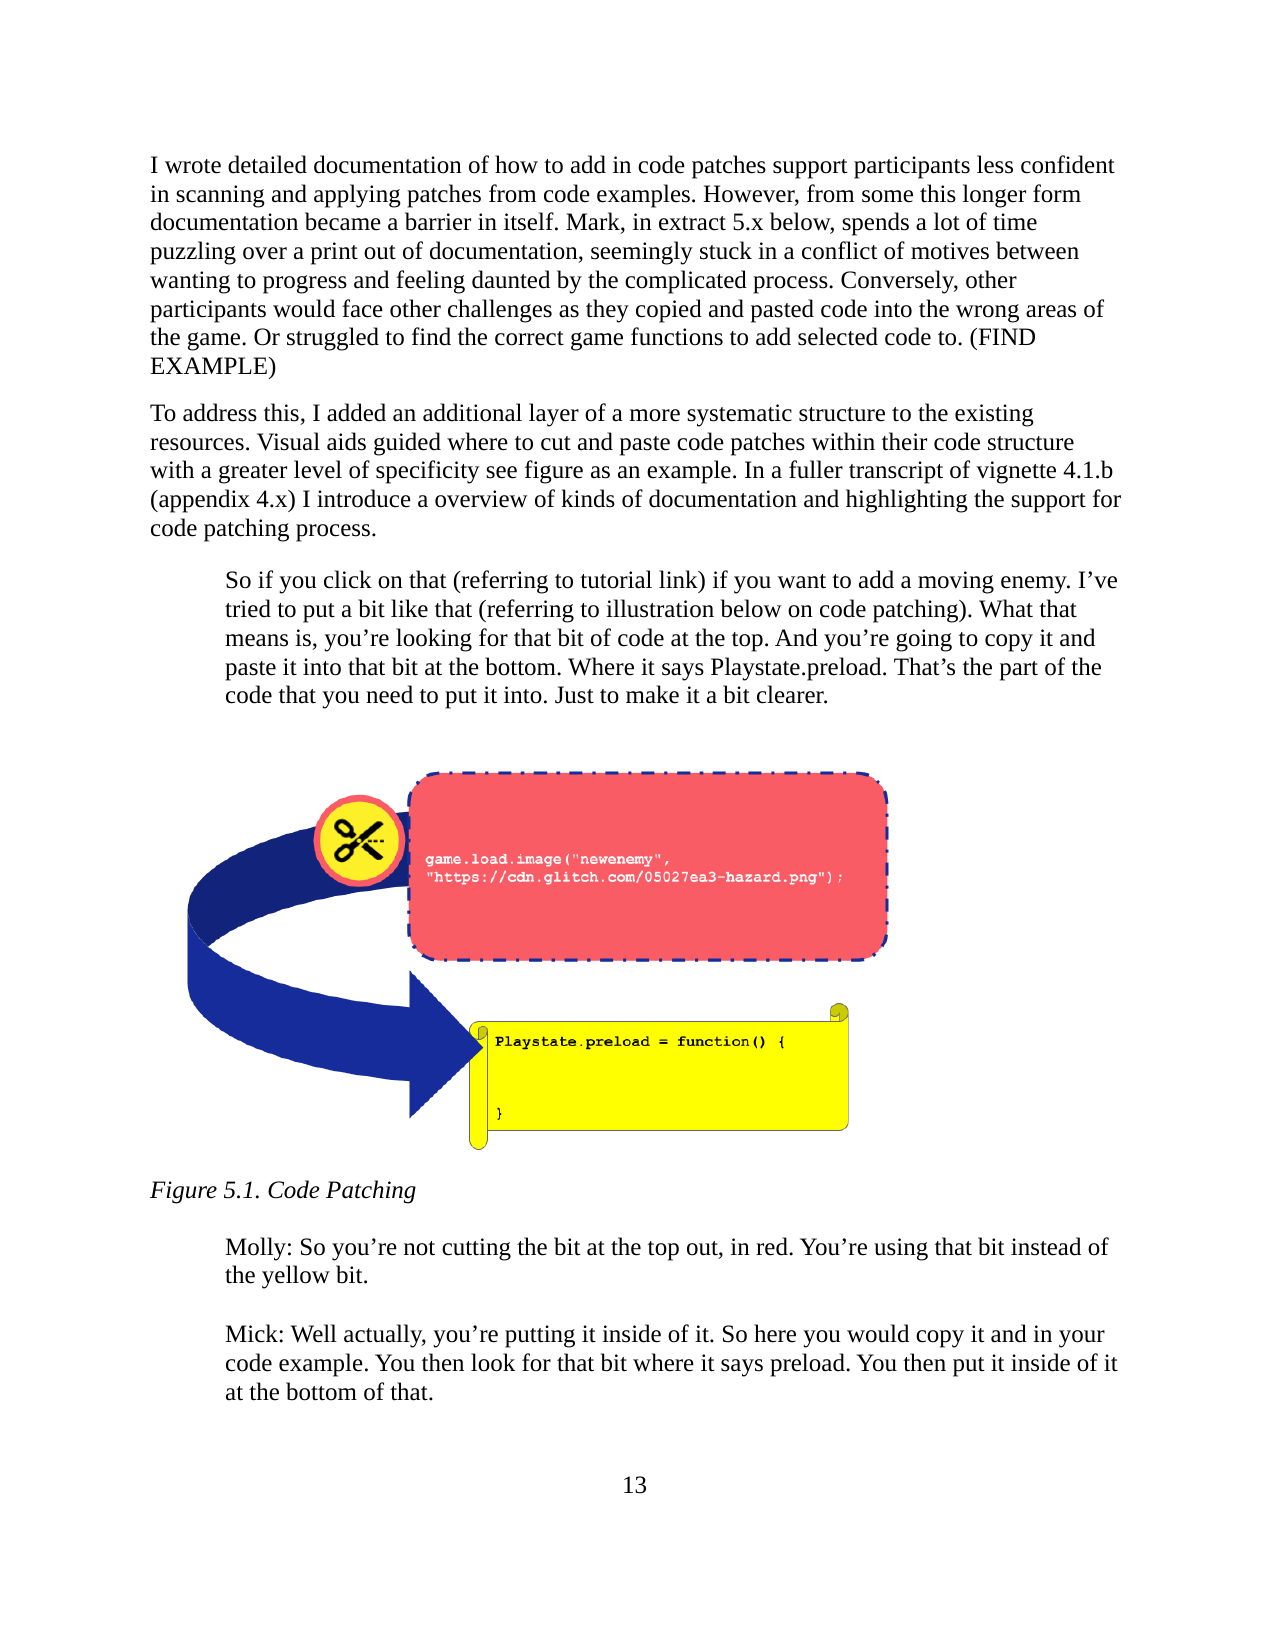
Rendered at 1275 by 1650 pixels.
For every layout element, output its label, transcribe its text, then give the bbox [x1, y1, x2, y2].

text To address this, I added an additional layer of a more systematic structure to the existing resources. Visual aids guided where to cut and paste code patches within their code structure with a greater level of specificity see figure as an example. In a fuller transcript of vignette 4.1.b (appendix 4.x) I introduce a overview of kinds of documentation and highlighting the support for code patching process. [150, 398, 1125, 542]
text Molly: So you’re not cutting the bit at the top out, in red. You’re using that bit instead of the yellow bit. [225, 1232, 1125, 1289]
text I wrote detailed documentation of how to add in code patches support participants less confident in scanning and applying patches from code examples. However, from some this longer form documentation became a barrier in itself. Mark, in extract 5.x below, spends a lot of time puzzling over a print out of documentation, seemingly stuck in a conflict of motives between wanting to progress and feeling daunted by the complicated process. Conversely, other participants would face other challenges as they copied and pasted code into the wrong areas of the game. Or struggled to find the correct game functions to add selected code to. (FIND EXAMPLE) [150, 150, 1125, 380]
picture [150, 724, 930, 1164]
text So if you click on that (referring to tutorial link) if you want to add a moving enemy. I’ve tried to put a bit like that (referring to illustration below on code patching). What that means is, you’re looking for that bit of code at the top. And you’re going to copy it and paste it into that bit at the bottom. Where it says Playstate.preload. That’s the part of the code that you need to put it into. Just to make it a bit clearer. [225, 566, 1125, 709]
text Figure 5.1. Code Patching [150, 1176, 1125, 1204]
text Mick: Well actually, you’re putting it inside of it. So here you would copy it and in your code example. You then look for that bit where it says preload. You then put it inside of it at the bottom of that. [225, 1319, 1125, 1406]
